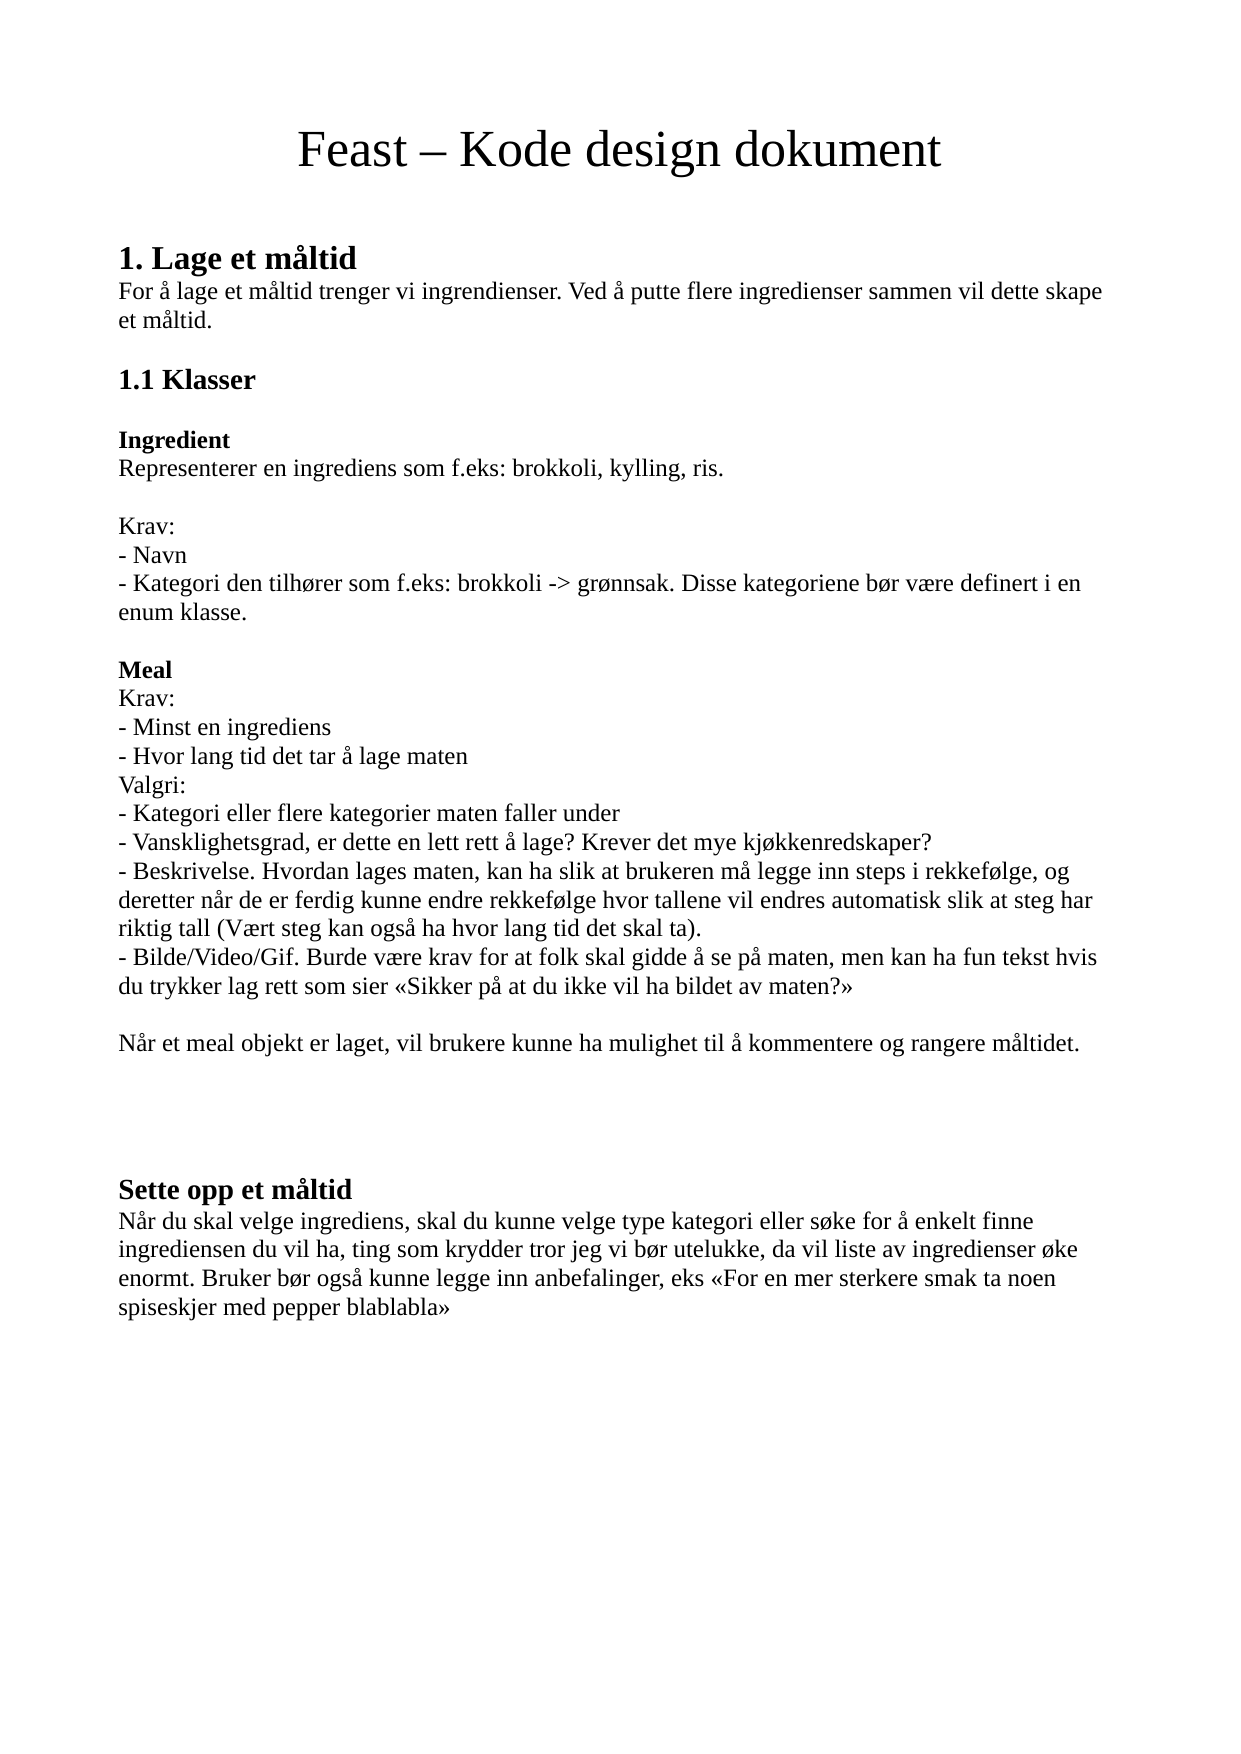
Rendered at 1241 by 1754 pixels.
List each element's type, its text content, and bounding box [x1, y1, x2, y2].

text Valgri: [118, 770, 1122, 798]
text 1. Lage et måltid [118, 238, 1122, 276]
text - Bilde/Video/Gif. Burde være krav for at folk skal gidde å se på maten, men kan ha fun tekst hvis du trykker lag rett som sier «Sikker på at du ikke vil ha bildet av maten?» [118, 942, 1122, 1000]
text - Vansklighetsgrad, er dette en lett rett å lage? Krever det mye kjøkkenredskaper? [118, 827, 1122, 856]
text Sette opp et måltid [118, 1172, 1122, 1206]
text Feast – Kode design dokument [118, 118, 1122, 178]
text - Kategori den tilhører som f.eks: brokkoli -> grønnsak. Disse kategoriene bør være definert i en enum klasse. [118, 568, 1122, 626]
text Når du skal velge ingrediens, skal du kunne velge type kategori eller søke for å enkelt finne ingrediensen du vil ha, ting som krydder tror jeg vi bør utelukke, da vil liste av ingredienser øke enormt. Bruker bør også kunne legge inn anbefalinger, eks «For en mer sterkere smak ta noen spiseskjer med pepper blablabla» [118, 1206, 1122, 1321]
text Krav: [118, 683, 1122, 712]
text - Minst en ingrediens [118, 712, 1122, 741]
text - Kategori eller flere kategorier maten faller under [118, 798, 1122, 827]
text Krav: [118, 511, 1122, 540]
text Representerer en ingrediens som f.eks: brokkoli, kylling, ris. [118, 453, 1122, 482]
text Ingredient [118, 425, 1122, 453]
text For å lage et måltid trenger vi ingrendienser. Ved å putte flere ingredienser sammen vil dette skape et måltid. [118, 276, 1122, 334]
text - Hvor lang tid det tar å lage maten [118, 741, 1122, 770]
text 1.1 Klasser [118, 362, 1122, 396]
text - Beskrivelse. Hvordan lages maten, kan ha slik at brukeren må legge inn steps i rekkefølge, og deretter når de er ferdig kunne endre rekkefølge hvor tallene vil endres automatisk slik at steg har riktig tall (Vært steg kan også ha hvor lang tid det skal ta). [118, 856, 1122, 942]
text Når et meal objekt er laget, vil brukere kunne ha mulighet til å kommentere og rangere måltidet. [118, 1028, 1122, 1057]
text Meal [118, 655, 1122, 683]
text - Navn [118, 540, 1122, 568]
